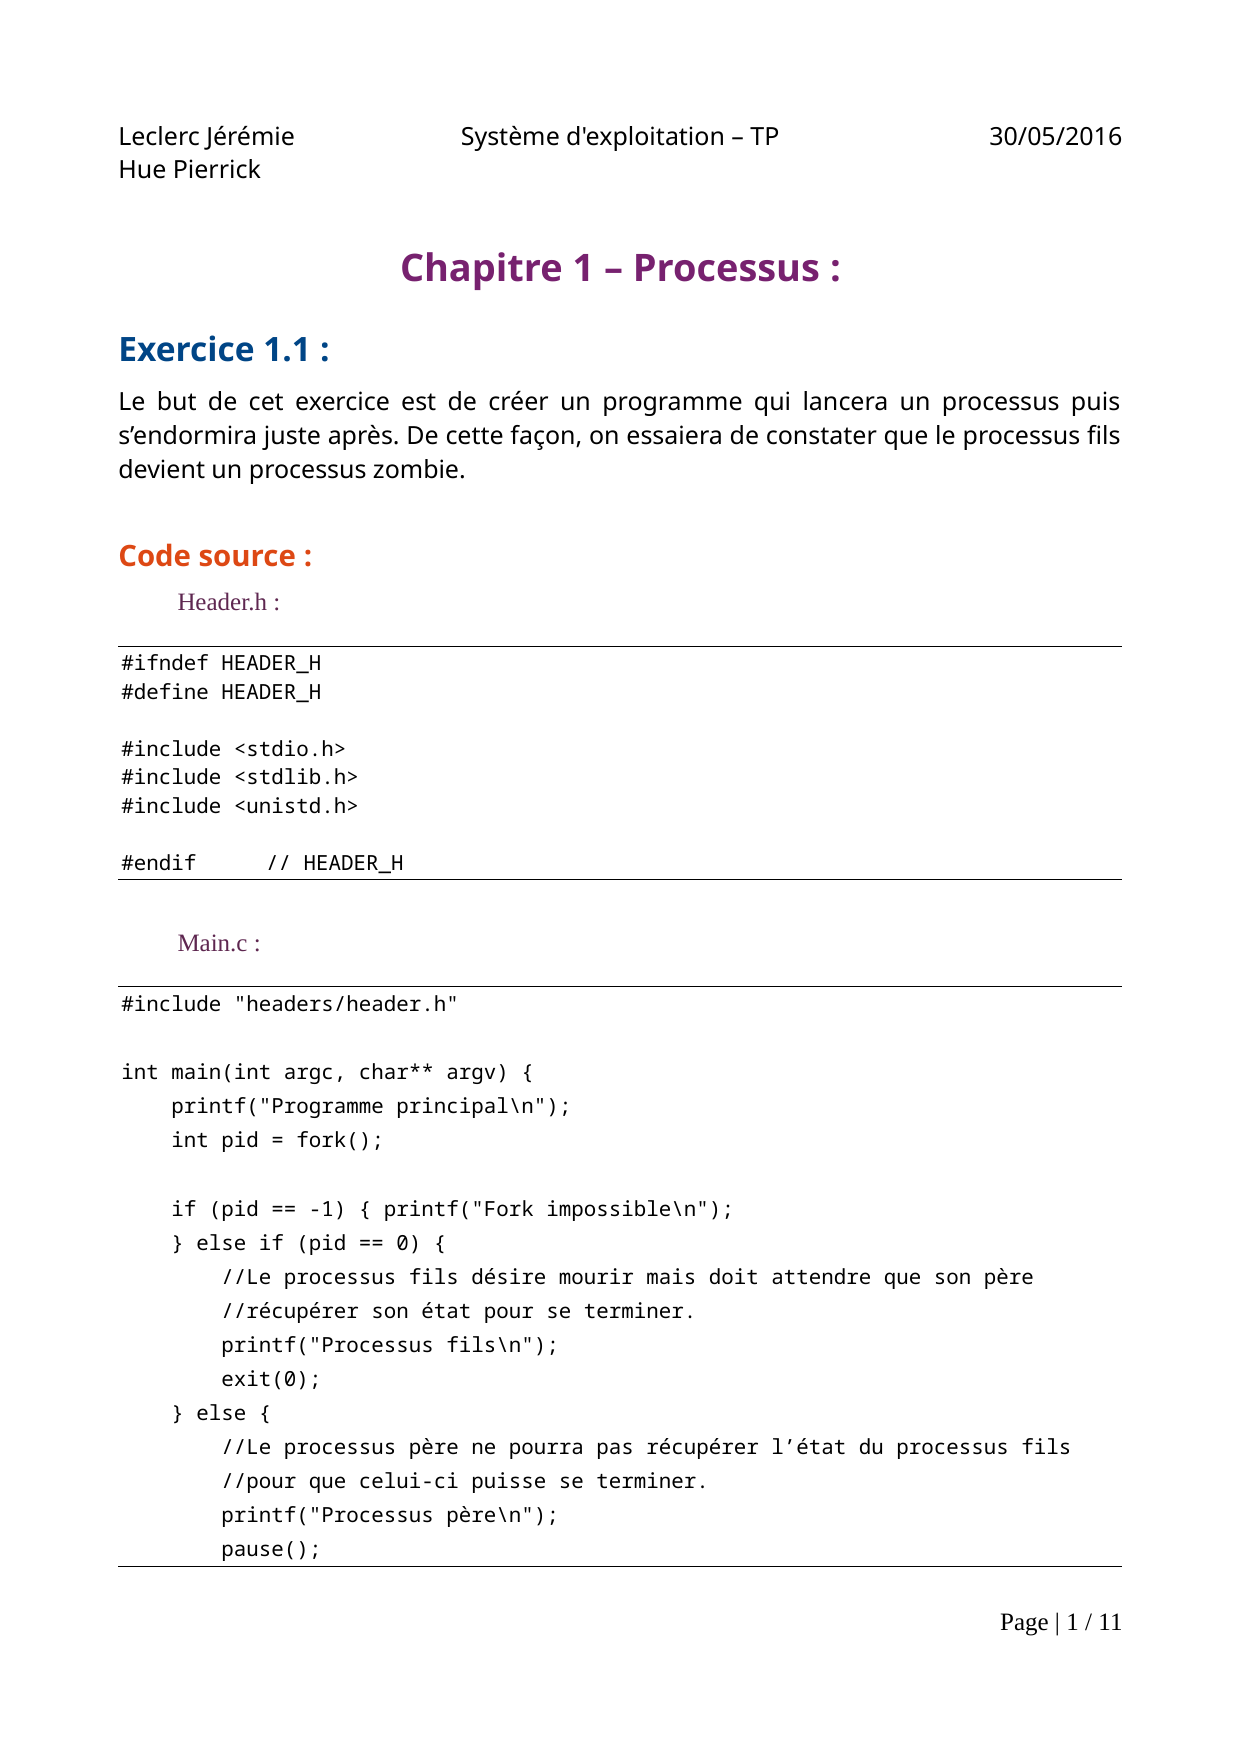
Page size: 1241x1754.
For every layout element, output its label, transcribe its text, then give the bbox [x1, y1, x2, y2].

text //Le processus fils désire mourir mais doit attendre que son père [118, 1259, 1122, 1290]
text exit(0); [118, 1361, 1122, 1392]
text printf("Programme principal\n"); [118, 1088, 1122, 1120]
text //récupérer son état pour se terminer. [118, 1293, 1122, 1324]
text } else if (pid == 0) { [118, 1225, 1122, 1256]
text #include <stdlib.h> [118, 759, 1122, 788]
text #include <unistd.h> [118, 788, 1122, 819]
text #endif // HEADER_H [118, 844, 1122, 879]
text int main(int argc, char** argv) { [118, 1054, 1122, 1086]
text #define HEADER_H [118, 674, 1122, 705]
text int pid = fork(); [118, 1123, 1122, 1154]
text Main.c : [177, 928, 1063, 957]
text #include "headers/header.h" [118, 987, 1122, 1018]
text //pour que celui-ci puisse se terminer. [118, 1463, 1122, 1495]
text #ifndef HEADER_H [118, 647, 1122, 674]
text #include <stdio.h> [118, 731, 1122, 759]
text if (pid == -1) { printf("Fork impossible\n"); [118, 1191, 1122, 1222]
subtitle Code source : [118, 535, 1122, 575]
subtitle Exercice 1.1 : [118, 326, 1122, 371]
text pause(); [118, 1531, 1122, 1566]
text //Le processus père ne pourra pas récupérer l’état du processus fils [118, 1429, 1122, 1461]
text printf("Processus fils\n"); [118, 1327, 1122, 1358]
text Header.h : [177, 587, 1063, 616]
subtitle Chapitre 1 – Processus : [118, 241, 1122, 292]
text } else { [118, 1395, 1122, 1427]
text Le but de cet exercice est de créer un programme qui lancera un processus puis s’endormira juste après. De cette façon, on essaiera de constater que le processus fils devient un processus zombie. [118, 384, 1122, 486]
text printf("Processus père\n"); [118, 1497, 1122, 1529]
